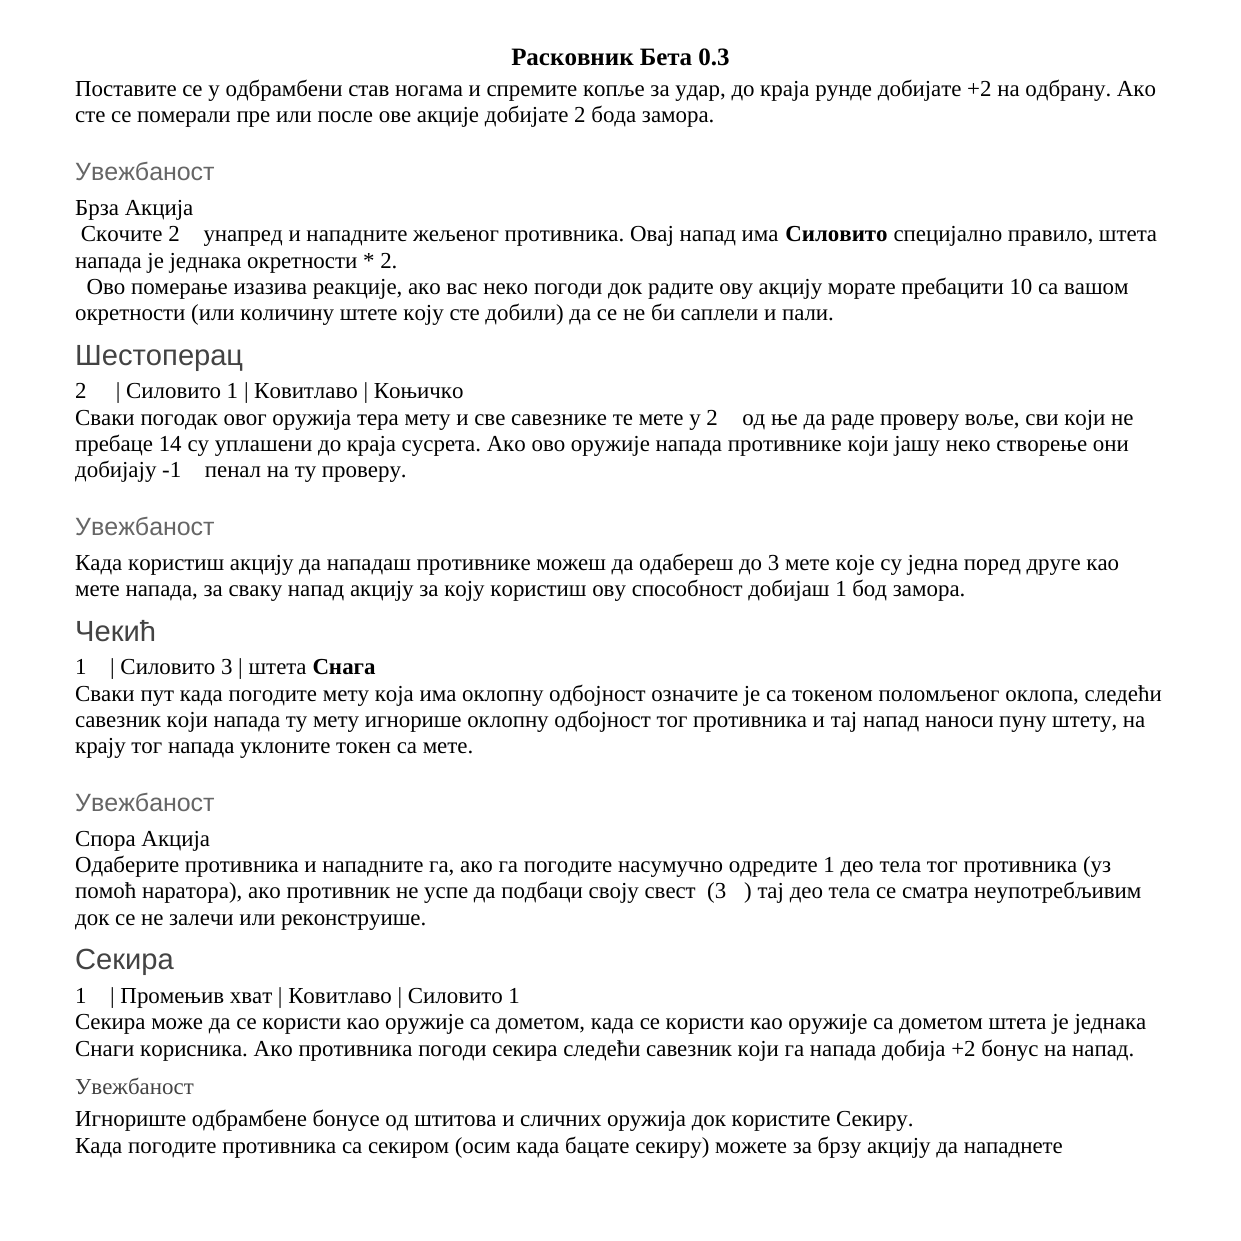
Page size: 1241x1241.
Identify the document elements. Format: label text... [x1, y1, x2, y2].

text 1💥 | Промењив хват | Ковитлаво | Силовито 1 [75, 982, 1166, 1008]
subtitle Увежбаност [75, 512, 1166, 541]
subtitle Секира [75, 942, 1166, 976]
text Спора Акција [75, 825, 1166, 851]
text Брза Акција [75, 194, 1166, 220]
subtitle Шестоперац [75, 338, 1166, 371]
text Секира може да се користи као оружије са дометом, када се користи као оружије са дометом штета је једнака Снаги корисника. Ако противника погоди секира следећи савезник који га напада добија +2 бонус на напад. [75, 1008, 1166, 1061]
text Поставите се у одбрамбени став ногама и спремите копље за удар, до краја рунде добијате +2 на одбрану. Ако сте се померали пре или после ове акције добијате 2 бода замора. [75, 75, 1166, 128]
text 2 💥 | Силовито 1 | Ковитлаво | Коњичко [75, 377, 1166, 404]
subtitle Увежбаност [75, 1073, 1166, 1099]
text Када користиш акцију да нападаш противнике можеш да одабереш до 3 мете које су једна поред друге као мете напада, за сваку напад акцију за коју користиш ову способност добијаш 1 бод замора. [75, 549, 1166, 602]
subtitle Увежбаност [75, 788, 1166, 817]
text Скочите 2💥 унапред и нападните жељеног противника. Овај напад има Силовито специјално правило, штета напада је једнака окретности * 2. [75, 220, 1166, 273]
text 1💥 | Силовито 3 | штета Снага [75, 653, 1166, 679]
subtitle Увежбаност [75, 157, 1166, 186]
text Одаберите противника и нападните га, ако га погодите насумучно одредите 1 део тела тог противника (уз помоћ наратора), ако противник не успе да подбаци своју свест (3🎲) тај део тела се сматра неупотребљивим док се не залечи или реконструише. [75, 851, 1166, 930]
subtitle Чекић [75, 614, 1166, 647]
text Игнориште одбрамбене бонусе од штитова и сличних оружија док користите Секиру. [75, 1105, 1166, 1132]
text Ово померање изазива реакције, ако вас неко погоди док радите ову акцију морате пребацити 10 са вашом окретности (или количину штете коју сте добили) да се не би саплели и пали. [75, 273, 1166, 326]
text Сваки погодак овог оружија тера мету и све савезнике те мете у 2💥 од ње да раде проверу воље, сви који не пребаце 14 су уплашени до краја сусрета. Ако ово оружије напада противнике који јашу неко створење они добијају -1🎲 пенал на ту проверу. [75, 404, 1166, 483]
text Сваки пут када погодите мету која има оклопну одбојност означите је са токеном поломљеног оклопа, следећи савезник који напада ту мету игнорише оклопну одбојност тог противника и тај напад наноси пуну штету, на крају тог напада уклоните токен са мете. [75, 679, 1166, 759]
text Када погодите противника са секиром (осим када бацате секиру) можете за брзу акцију да нападнете [75, 1132, 1166, 1158]
